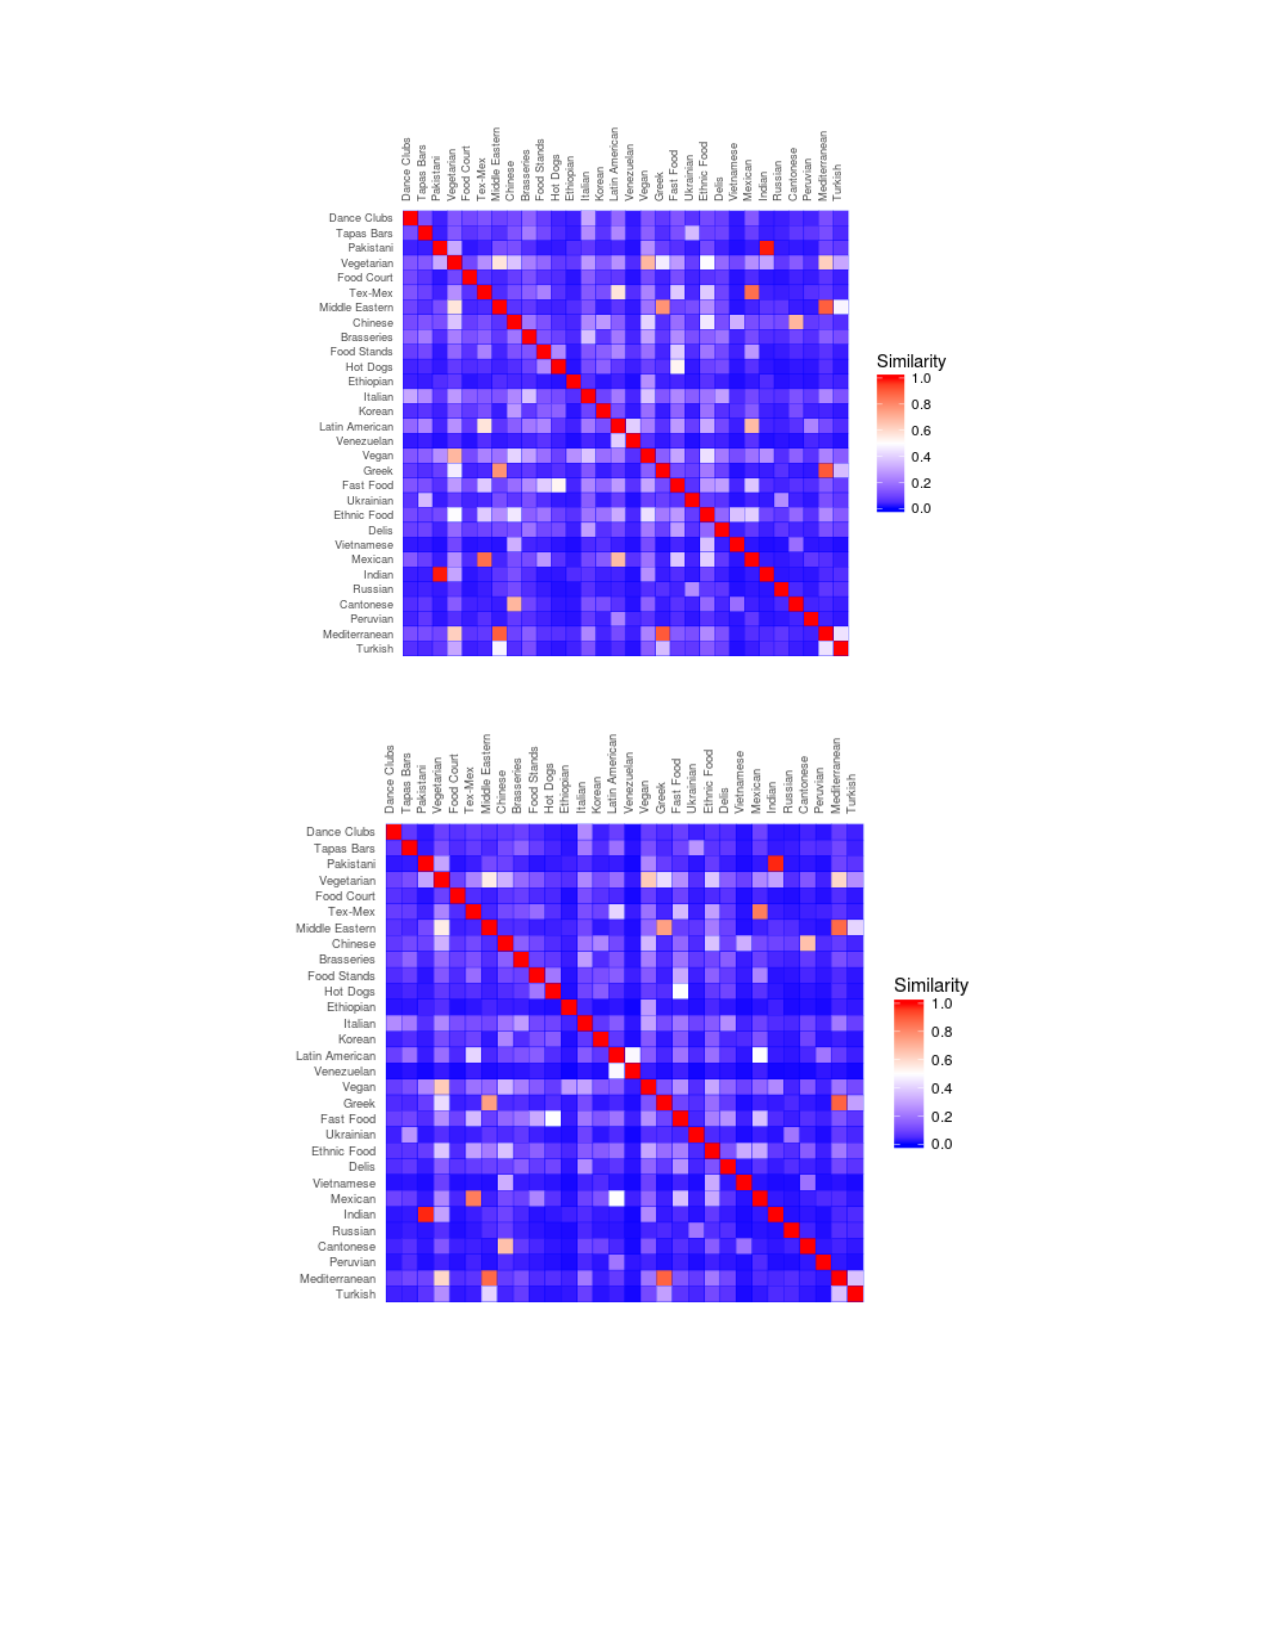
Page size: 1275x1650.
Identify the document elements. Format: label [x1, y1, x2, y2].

picture [311, 118, 964, 667]
picture [287, 724, 988, 1314]
